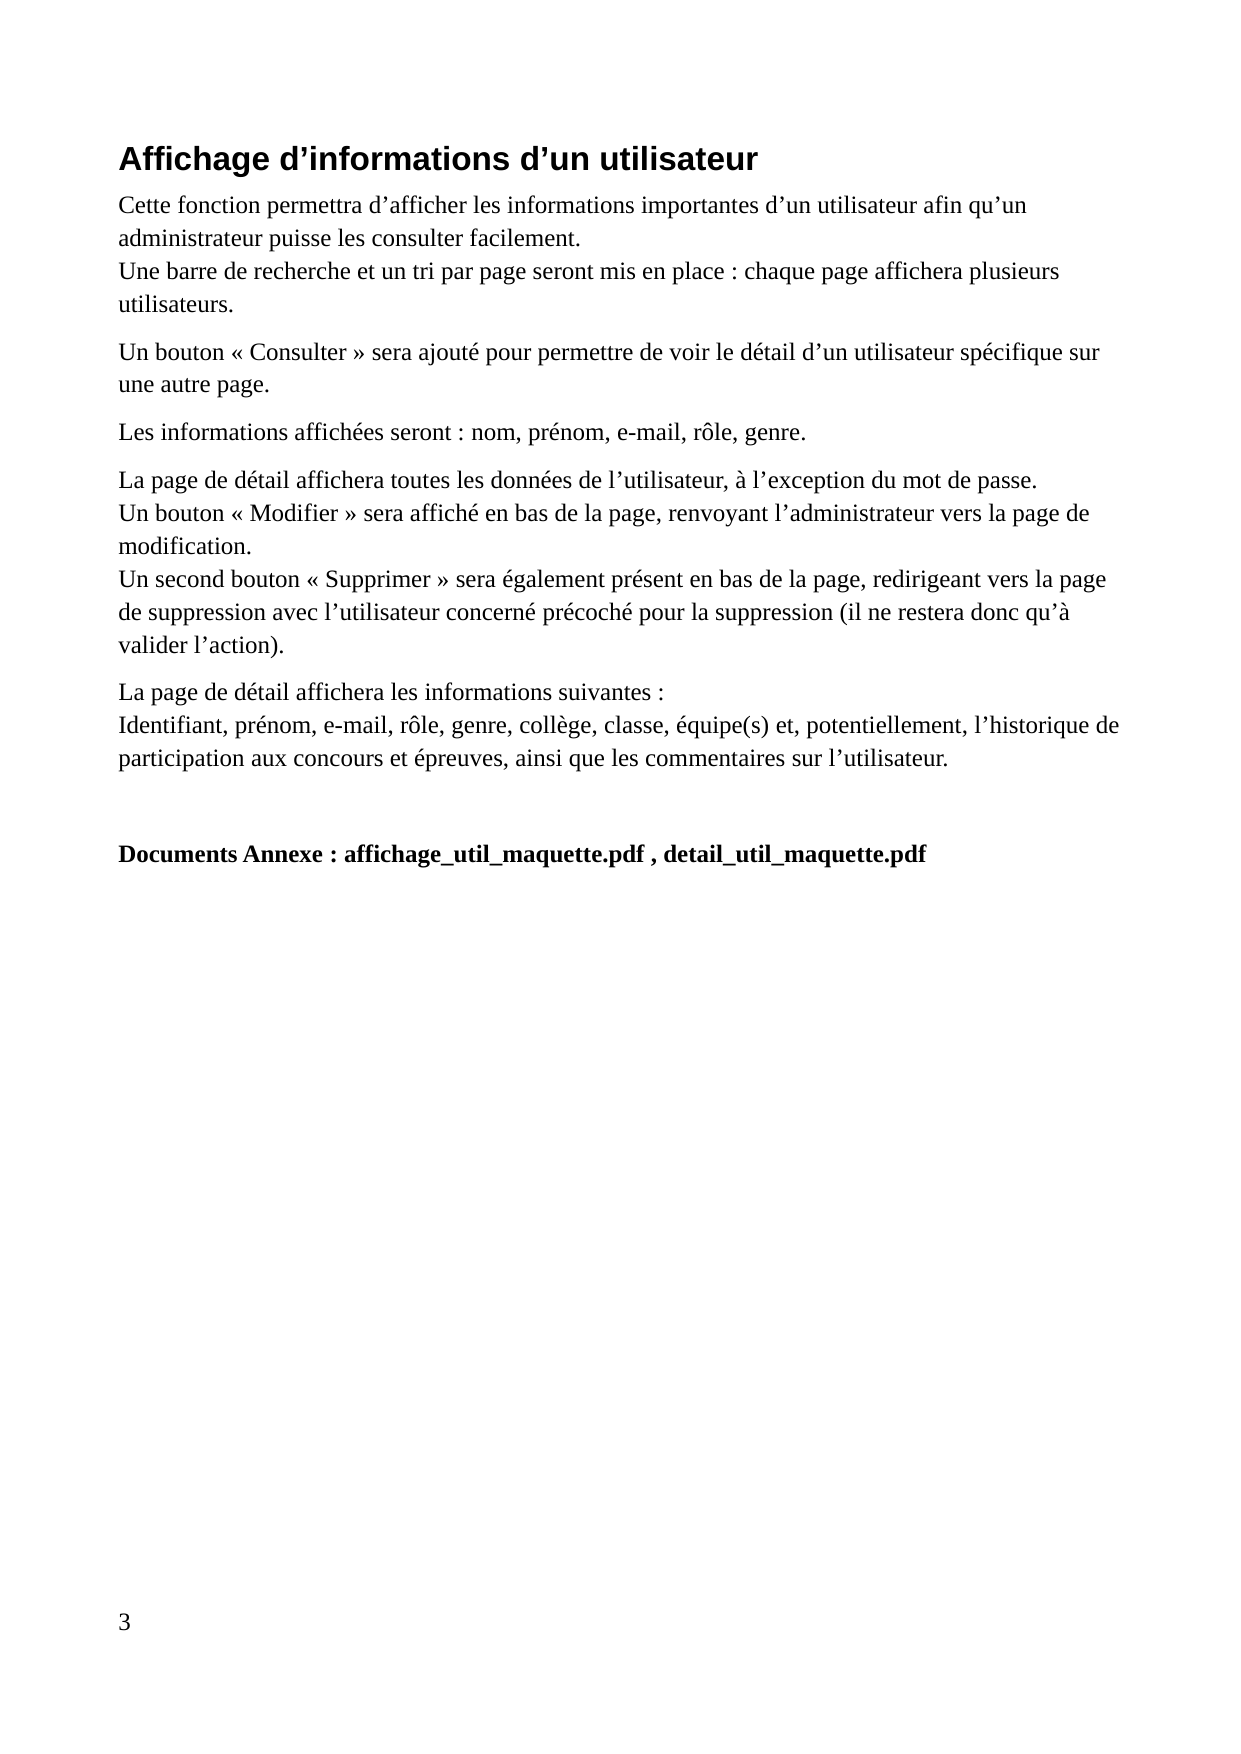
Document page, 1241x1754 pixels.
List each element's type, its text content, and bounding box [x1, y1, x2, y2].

text Les informations affichées seront : nom, prénom, e-mail, rôle, genre. [118, 417, 1122, 446]
text Cette fonction permettra d’afficher les informations importantes d’un utilisateur afin qu’un administrateur puisse les consulter facilement. Une barre de recherche et un tri par page seront mis en place : chaque page affichera plusieurs utilisateurs. [118, 190, 1122, 318]
text Documents Annexe : affichage_util_maquette.pdf , detail_util_maquette.pdf [118, 839, 1122, 867]
text La page de détail affichera toutes les données de l’utilisateur, à l’exception du mot de passe. Un bouton « Modifier » sera affiché en bas de la page, renvoyant l’administrateur vers la page de modification. Un second bouton « Supprimer » sera également présent en bas de la page, redirigeant vers la page de suppression avec l’utilisateur concerné précoché pour la suppression (il ne restera donc qu’à valider l’action). [118, 465, 1122, 659]
subtitle Affichage d’informations d’un utilisateur [118, 139, 1122, 177]
text Un bouton « Consulter » sera ajouté pour permettre de voir le détail d’un utilisateur spécifique sur une autre page. [118, 337, 1122, 398]
text La page de détail affichera les informations suivantes : Identifiant, prénom, e-mail, rôle, genre, collège, classe, équipe(s) et, potentiellement, l’historique de participation aux concours et épreuves, ainsi que les commentaires sur l’utilisateur. [118, 677, 1122, 772]
